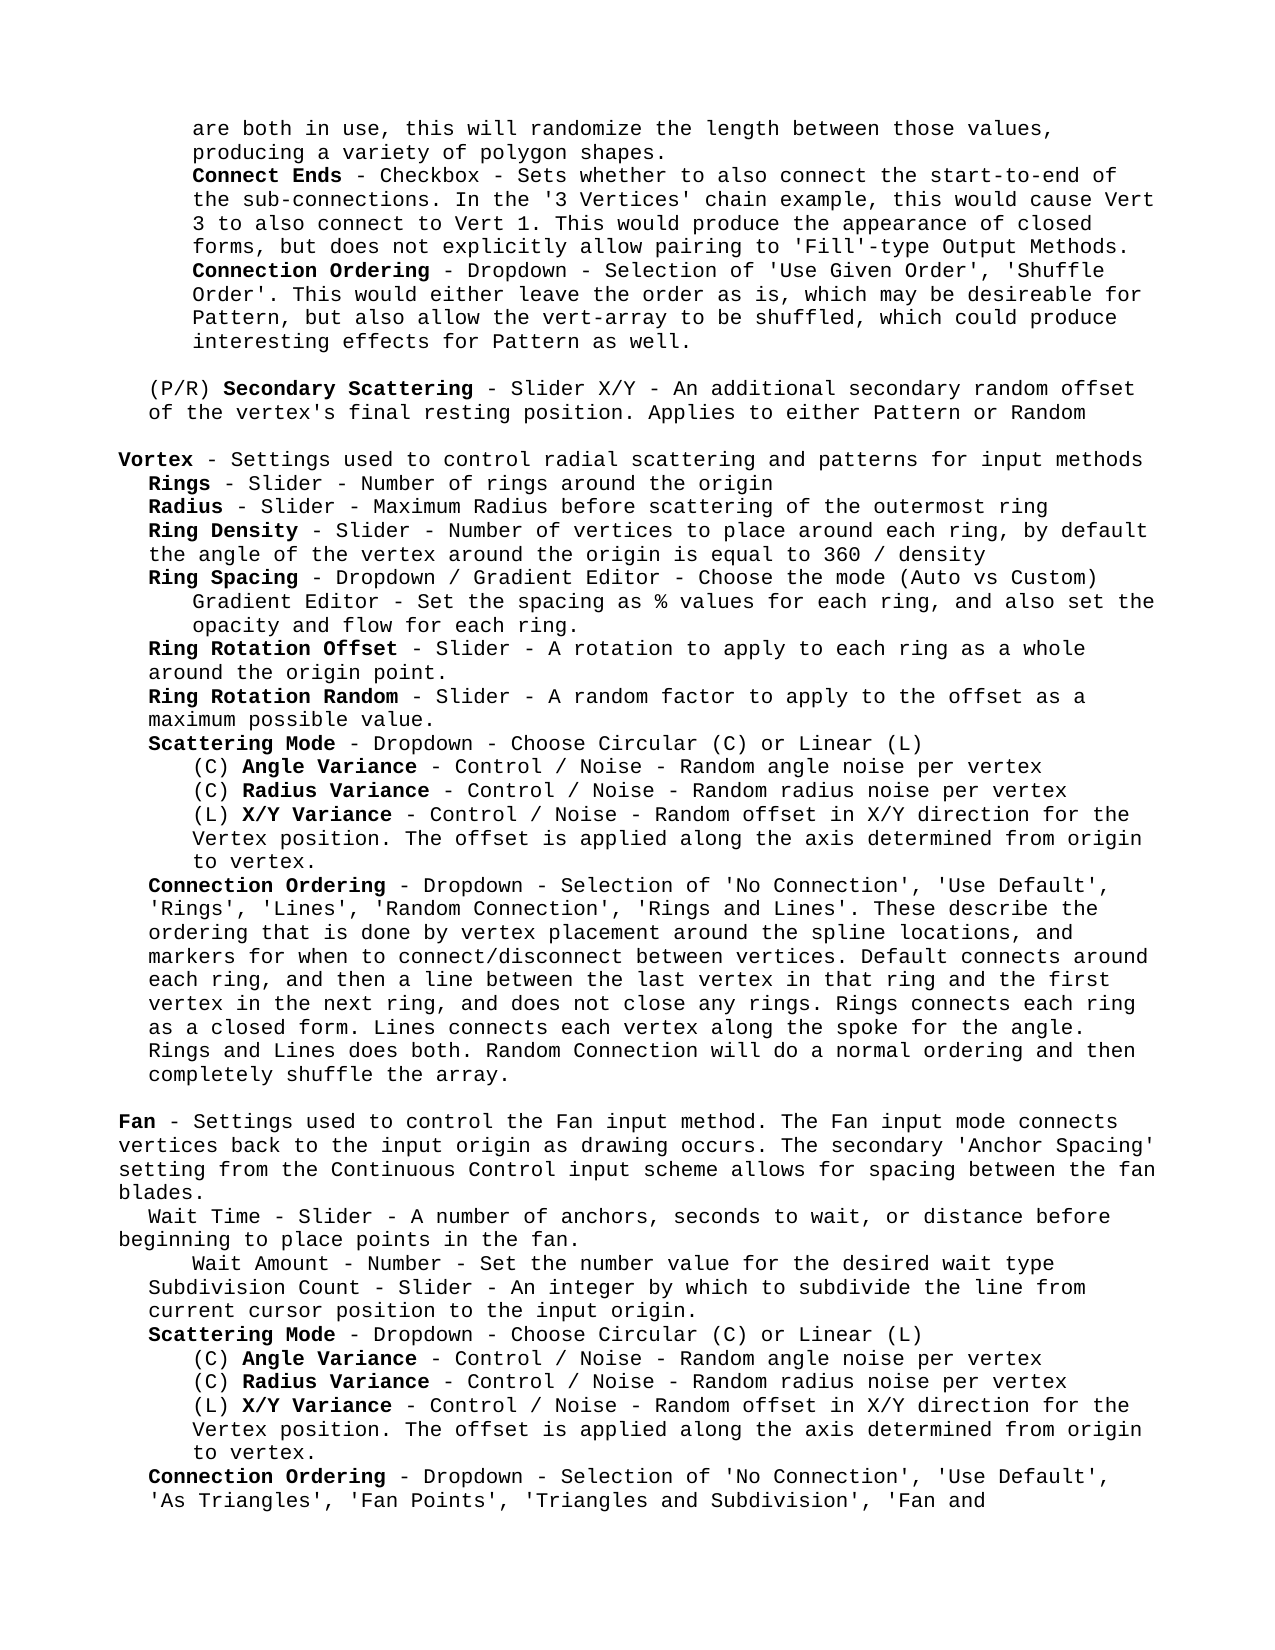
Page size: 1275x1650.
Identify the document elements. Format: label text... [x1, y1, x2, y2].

text Subdivision Count - Slider - An integer by which to subdivide the line from current cursor position to the input origin. [118, 1277, 1157, 1324]
text Scattering Mode - Dropdown - Choose Circular (C) or Linear (L) [118, 1324, 1157, 1348]
text Ring Rotation Random - Slider - A random factor to apply to the offset as a maximum possible value. [118, 686, 1157, 733]
text Radius - Slider - Maximum Radius before scattering of the outermost ring [118, 496, 1157, 520]
text Connection Ordering - Dropdown - Selection of 'No Connection', 'Use Default', 'As Triangles', 'Fan Points', 'Triangles and Subdivision', 'Fan and [118, 1466, 1157, 1513]
text Wait Time - Slider - A number of anchors, seconds to wait, or distance before beginning to place points in the fan. [118, 1206, 1157, 1253]
text (P/R) Secondary Scattering - Slider X/Y - An additional secondary random offset of the vertex's final resting position. Applies to either Pattern or Random [118, 378, 1157, 426]
text (C) Radius Variance - Control / Noise - Random radius noise per vertex [118, 1371, 1157, 1395]
text Wait Amount - Number - Set the number value for the desired wait type [118, 1253, 1157, 1277]
text (L) X/Y Variance - Control / Noise - Random offset in X/Y direction for the Vertex position. The offset is applied along the axis determined from origin to vertex. [118, 804, 1157, 875]
text Ring Rotation Offset - Slider - A rotation to apply to each ring as a whole around the origin point. [118, 638, 1157, 686]
text Connect Ends - Checkbox - Sets whether to also connect the start-to-end of the sub-connections. In the '3 Vertices' chain example, this would cause Vert 3 to also connect to Vert 1. This would produce the appearance of closed forms, but does not explicitly allow pairing to 'Fill'-type Output Methods. [118, 165, 1157, 260]
text Ring Density - Slider - Number of vertices to place around each ring, by default the angle of the vertex around the origin is equal to 360 / density [118, 520, 1157, 567]
text Ring Spacing - Dropdown / Gradient Editor - Choose the mode (Auto vs Custom) [118, 567, 1157, 591]
text (C) Angle Variance - Control / Noise - Random angle noise per vertex [118, 1348, 1157, 1371]
text Gradient Editor - Set the spacing as % values for each ring, and also set the opacity and flow for each ring. [118, 591, 1157, 638]
text (C) Radius Variance - Control / Noise - Random radius noise per vertex [118, 780, 1157, 804]
text are both in use, this will randomize the length between those values, producing a variety of polygon shapes. [118, 118, 1157, 165]
text Fan - Settings used to control the Fan input method. The Fan input mode connects vertices back to the input origin as drawing occurs. The secondary 'Anchor Spacing' setting from the Continuous Control input scheme allows for spacing between the fan blades. [118, 1111, 1157, 1206]
text (C) Angle Variance - Control / Noise - Random angle noise per vertex [118, 757, 1157, 780]
text Scattering Mode - Dropdown - Choose Circular (C) or Linear (L) [118, 733, 1157, 757]
text Connection Ordering - Dropdown - Selection of 'Use Given Order', 'Shuffle Order'. This would either leave the order as is, which may be desireable for Pattern, but also allow the vert-array to be shuffled, which could produce interesting effects for Pattern as well. [118, 260, 1157, 354]
text (L) X/Y Variance - Control / Noise - Random offset in X/Y direction for the Vertex position. The offset is applied along the axis determined from origin to vertex. [118, 1395, 1157, 1466]
text Connection Ordering - Dropdown - Selection of 'No Connection', 'Use Default', 'Rings', 'Lines', 'Random Connection', 'Rings and Lines'. These describe the ordering that is done by vertex placement around the spline locations, and markers for when to connect/disconnect between vertices. Default connects around each ring, and then a line between the last vertex in that ring and the first vertex in the next ring, and does not close any rings. Rings connects each ring as a closed form. Lines connects each vertex along the spoke for the angle. Rings and Lines does both. Random Connection will do a normal ordering and then completely shuffle the array. [118, 875, 1157, 1088]
text Rings - Slider - Number of rings around the origin [118, 473, 1157, 496]
text Vortex - Settings used to control radial scattering and patterns for input methods [118, 449, 1157, 473]
